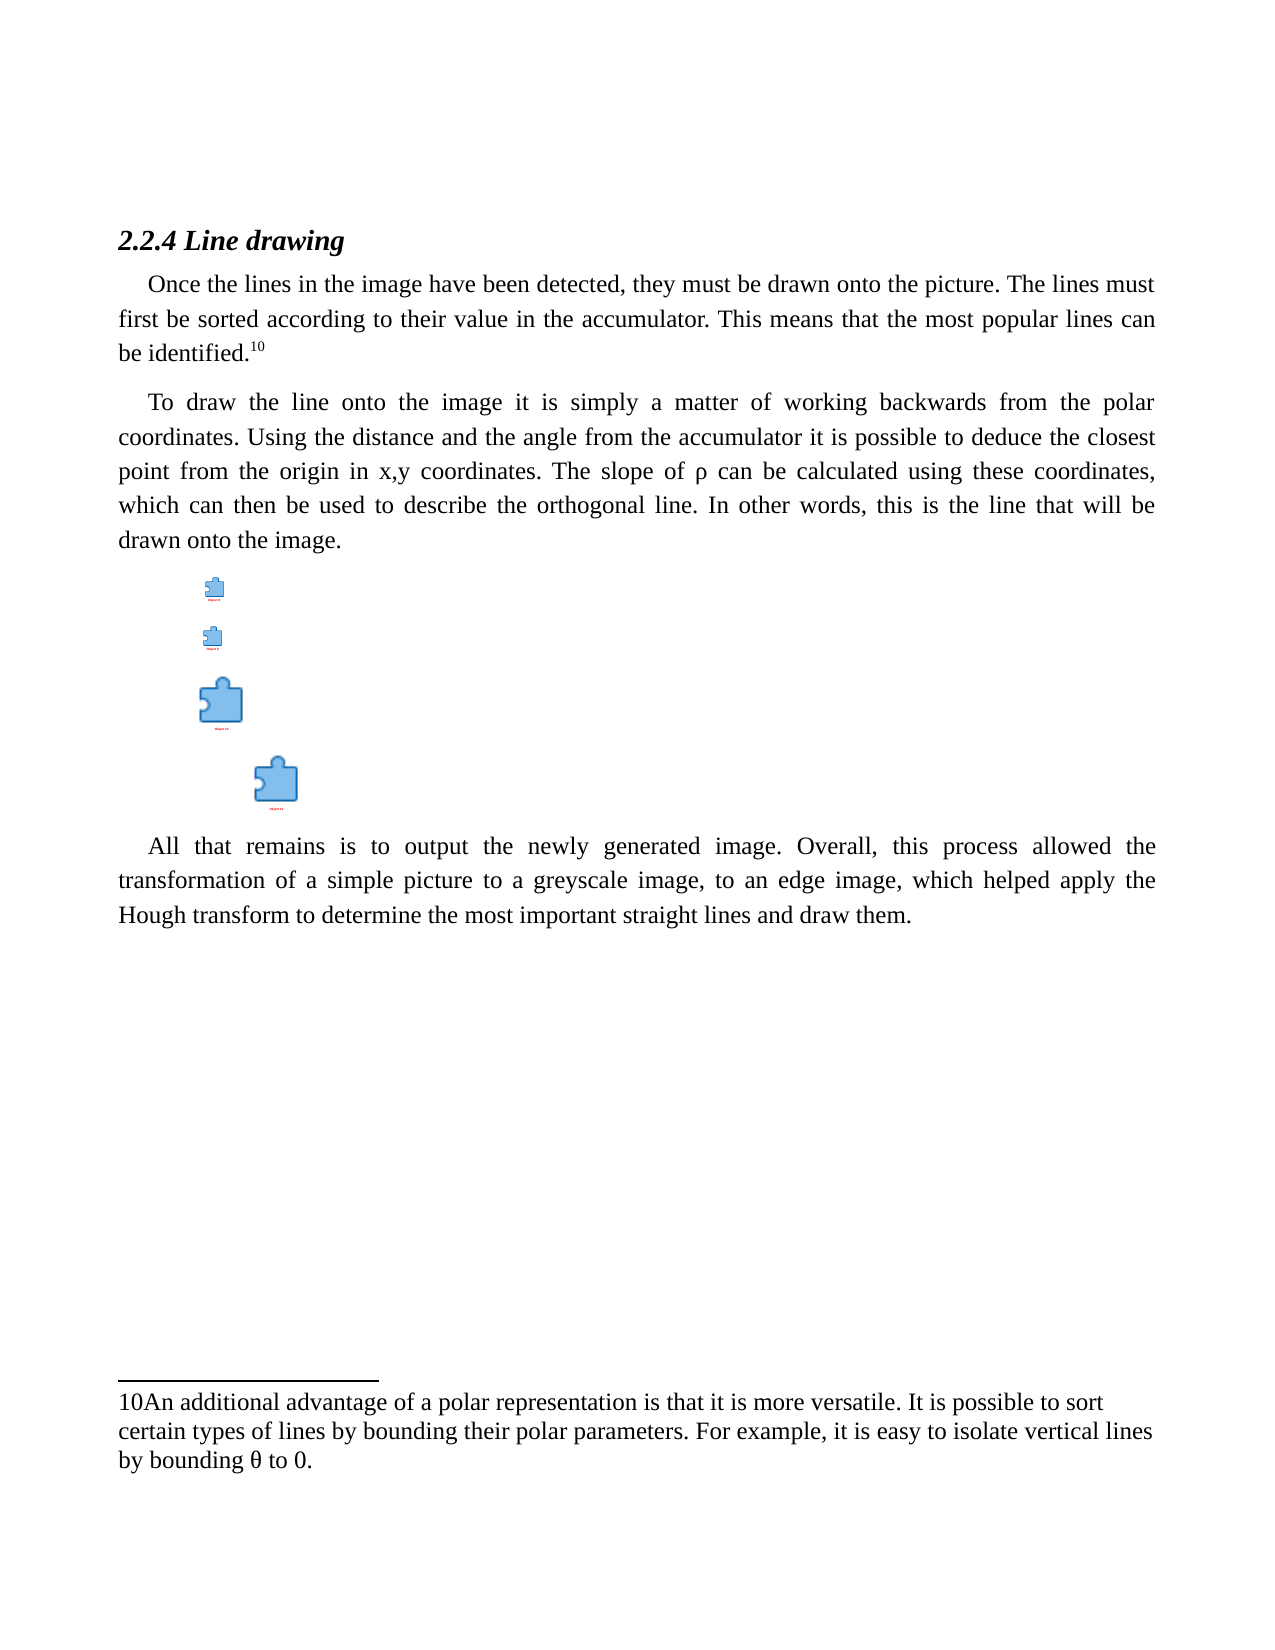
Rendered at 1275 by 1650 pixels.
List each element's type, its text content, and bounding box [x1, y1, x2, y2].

text An additional advantage of a polar representation is that it is more versatile. It is possible to sort certain types of lines by bounding their polar parameters. For example, it is easy to isolate vertical lines by bounding θ to 0. [118, 1387, 1157, 1474]
text To draw the line onto the image it is simply a matter of working backwards from the polar coordinates. Using the distance and the angle from the accumulator it is possible to deduce the closest point from the origin in x,y coordinates. The slope of ρ can be calculated using these coordinates, which can then be used to describe the orthogonal line. In other words, this is the line that will be drawn onto the image. [118, 387, 1157, 554]
text Once the lines in the image have been detected, they must be drawn onto the picture. The lines must first be sorted according to their value in the accumulator. This means that the most popular lines can be identified. [118, 269, 1157, 367]
text All that remains is to output the newly generated image. Overall, this process allowed the transformation of a simple picture to a greyscale image, to an edge image, which helped apply the Hough transform to determine the most important straight lines and draw them. [118, 831, 1157, 928]
subtitle 2.2.4 Line drawing [118, 223, 1157, 257]
